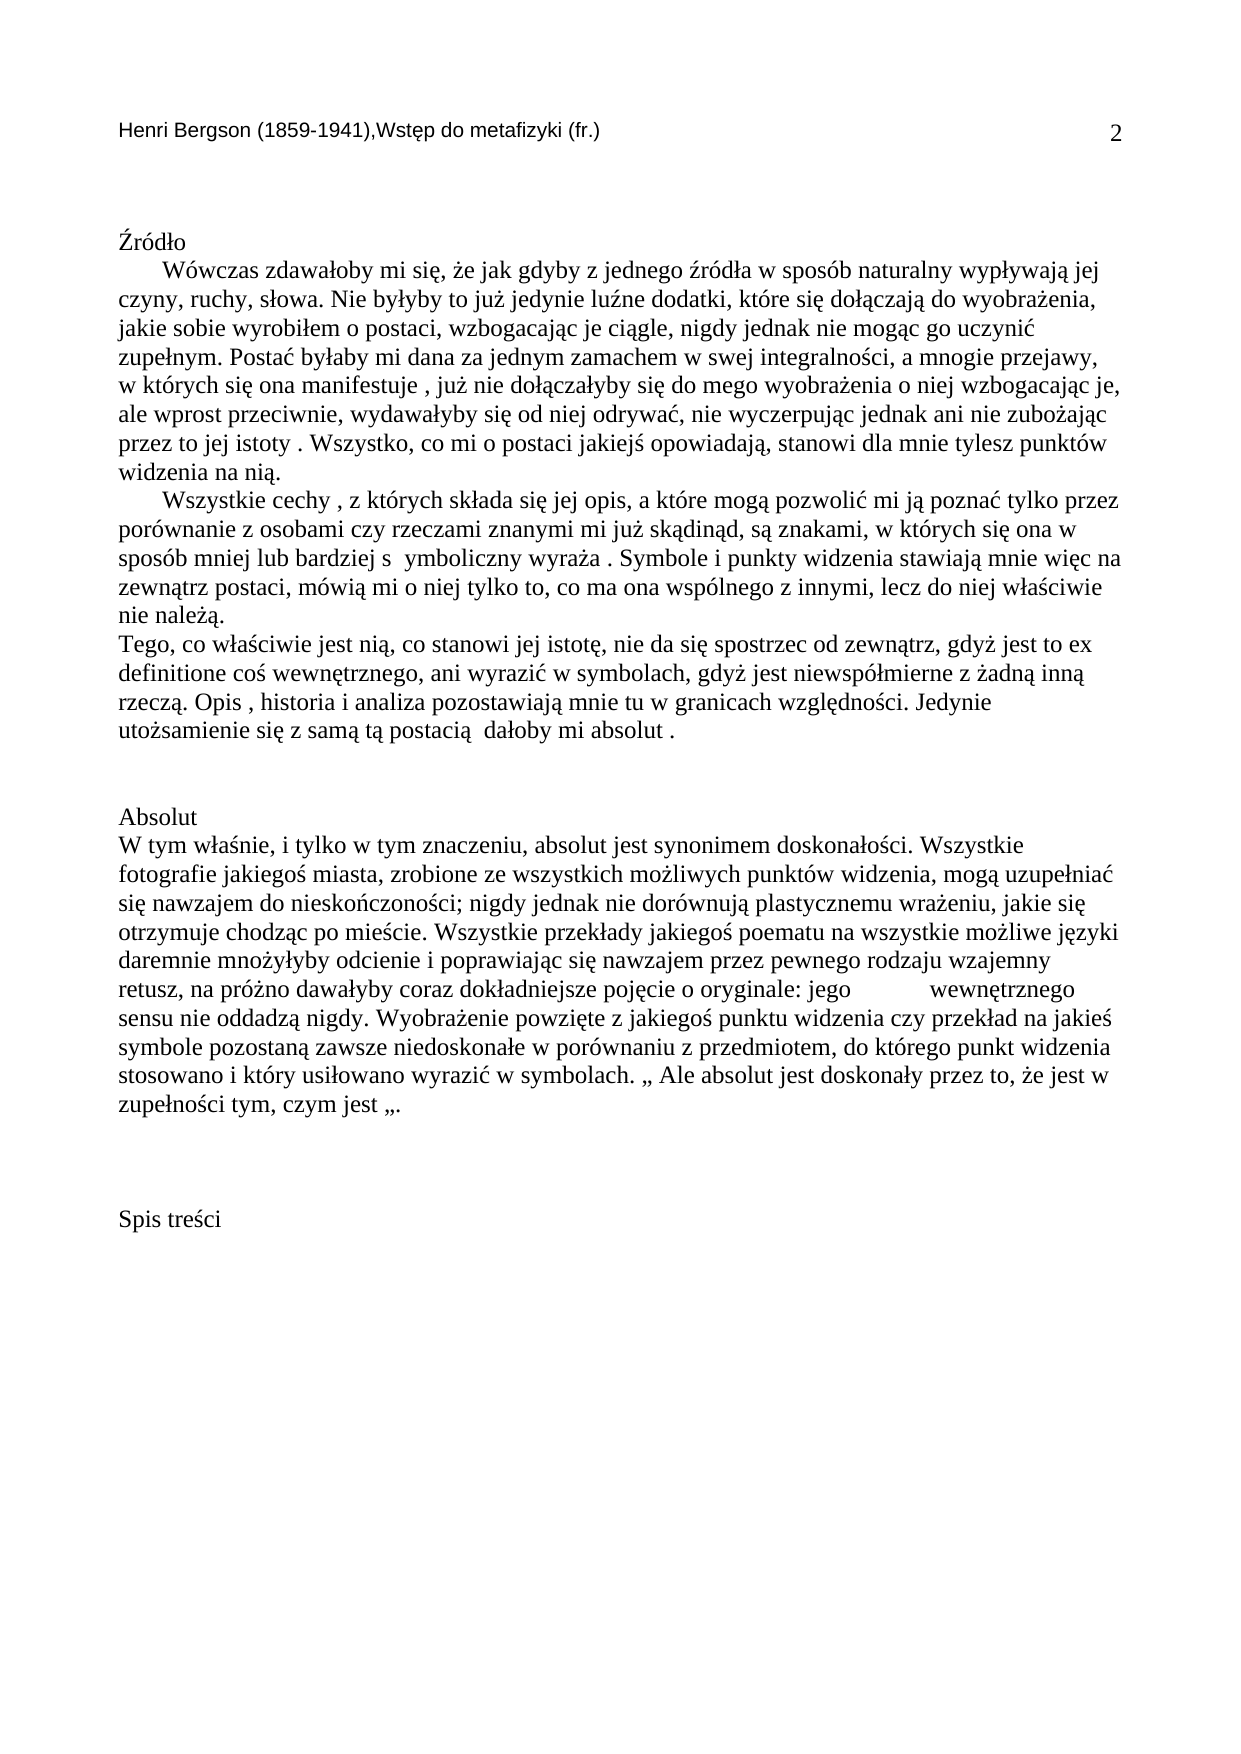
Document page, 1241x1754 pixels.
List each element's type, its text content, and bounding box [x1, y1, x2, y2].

text Absolut [118, 802, 1122, 831]
text Wówczas zdawałoby mi się, że jak gdyby z jednego źródła w sposób naturalny wypływają jej czyny, ruchy, słowa. Nie byłyby to już jedynie luźne dodatki, które się dołączają do wyobrażenia, jakie sobie wyrobiłem o postaci, wzbogacając je ciągle, nigdy jednak nie mogąc go uczynić zupełnym. Postać byłaby mi dana za jednym zamachem w swej integralności, a mnogie przejawy, w których się ona manifestuje , już nie dołączałyby się do mego wyobrażenia o niej wzbogacając je, ale wprost przeciwnie, wydawałyby się od niej odrywać, nie wyczerpując jednak ani nie zubożając przez to jej istoty . Wszystko, co mi o postaci jakiejś opowiadają, stanowi dla mnie tylesz punktów widzenia na nią. [118, 256, 1122, 486]
text W tym właśnie, i tylko w tym znaczeniu, absolut jest synonimem doskonałości. Wszystkie fotografie jakiegoś miasta, zrobione ze wszystkich możliwych punktów widzenia, mogą uzupełniać się nawzajem do nieskończoności; nigdy jednak nie dorównują plastycznemu wrażeniu, jakie się otrzymuje chodząc po mieście. Wszystkie przekłady jakiegoś poematu na wszystkie możliwe języki daremnie mnożyłyby odcienie i poprawiając się nawzajem przez pewnego rodzaju wzajemny retusz, na próżno dawałyby coraz dokładniejsze pojęcie o oryginale: jego wewnętrznego sensu nie oddadzą nigdy. Wyobrażenie powzięte z jakiegoś punktu widzenia czy przekład na jakieś symbole pozostaną zawsze niedoskonałe w porównaniu z przedmiotem, do którego punkt widzenia stosowano i który usiłowano wyrazić w symbolach. „ Ale absolut jest doskonały przez to, że jest w zupełności tym, czym jest „. [118, 831, 1122, 1118]
text Źródło [118, 227, 1122, 256]
text Wszystkie cechy , z których składa się jej opis, a które mogą pozwolić mi ją poznać tylko przez porównanie z osobami czy rzeczami znanymi mi już skądinąd, są znakami, w których się ona w sposób mniej lub bardziej s ymboliczny wyraża . Symbole i punkty widzenia stawiają mnie więc na zewnątrz postaci, mówią mi o niej tylko to, co ma ona wspólnego z innymi, lecz do niej właściwie nie należą. [118, 486, 1122, 629]
text Spis treści [118, 1204, 1122, 1233]
text Tego, co właściwie jest nią, co stanowi jej istotę, nie da się spostrzec od zewnątrz, gdyż jest to ex definitione coś wewnętrznego, ani wyrazić w symbolach, gdyż jest niewspółmierne z żadną inną rzeczą. Opis , historia i analiza pozostawiają mnie tu w granicach względności. Jedynie utożsamienie się z samą tą postacią dałoby mi absolut . [118, 629, 1122, 744]
